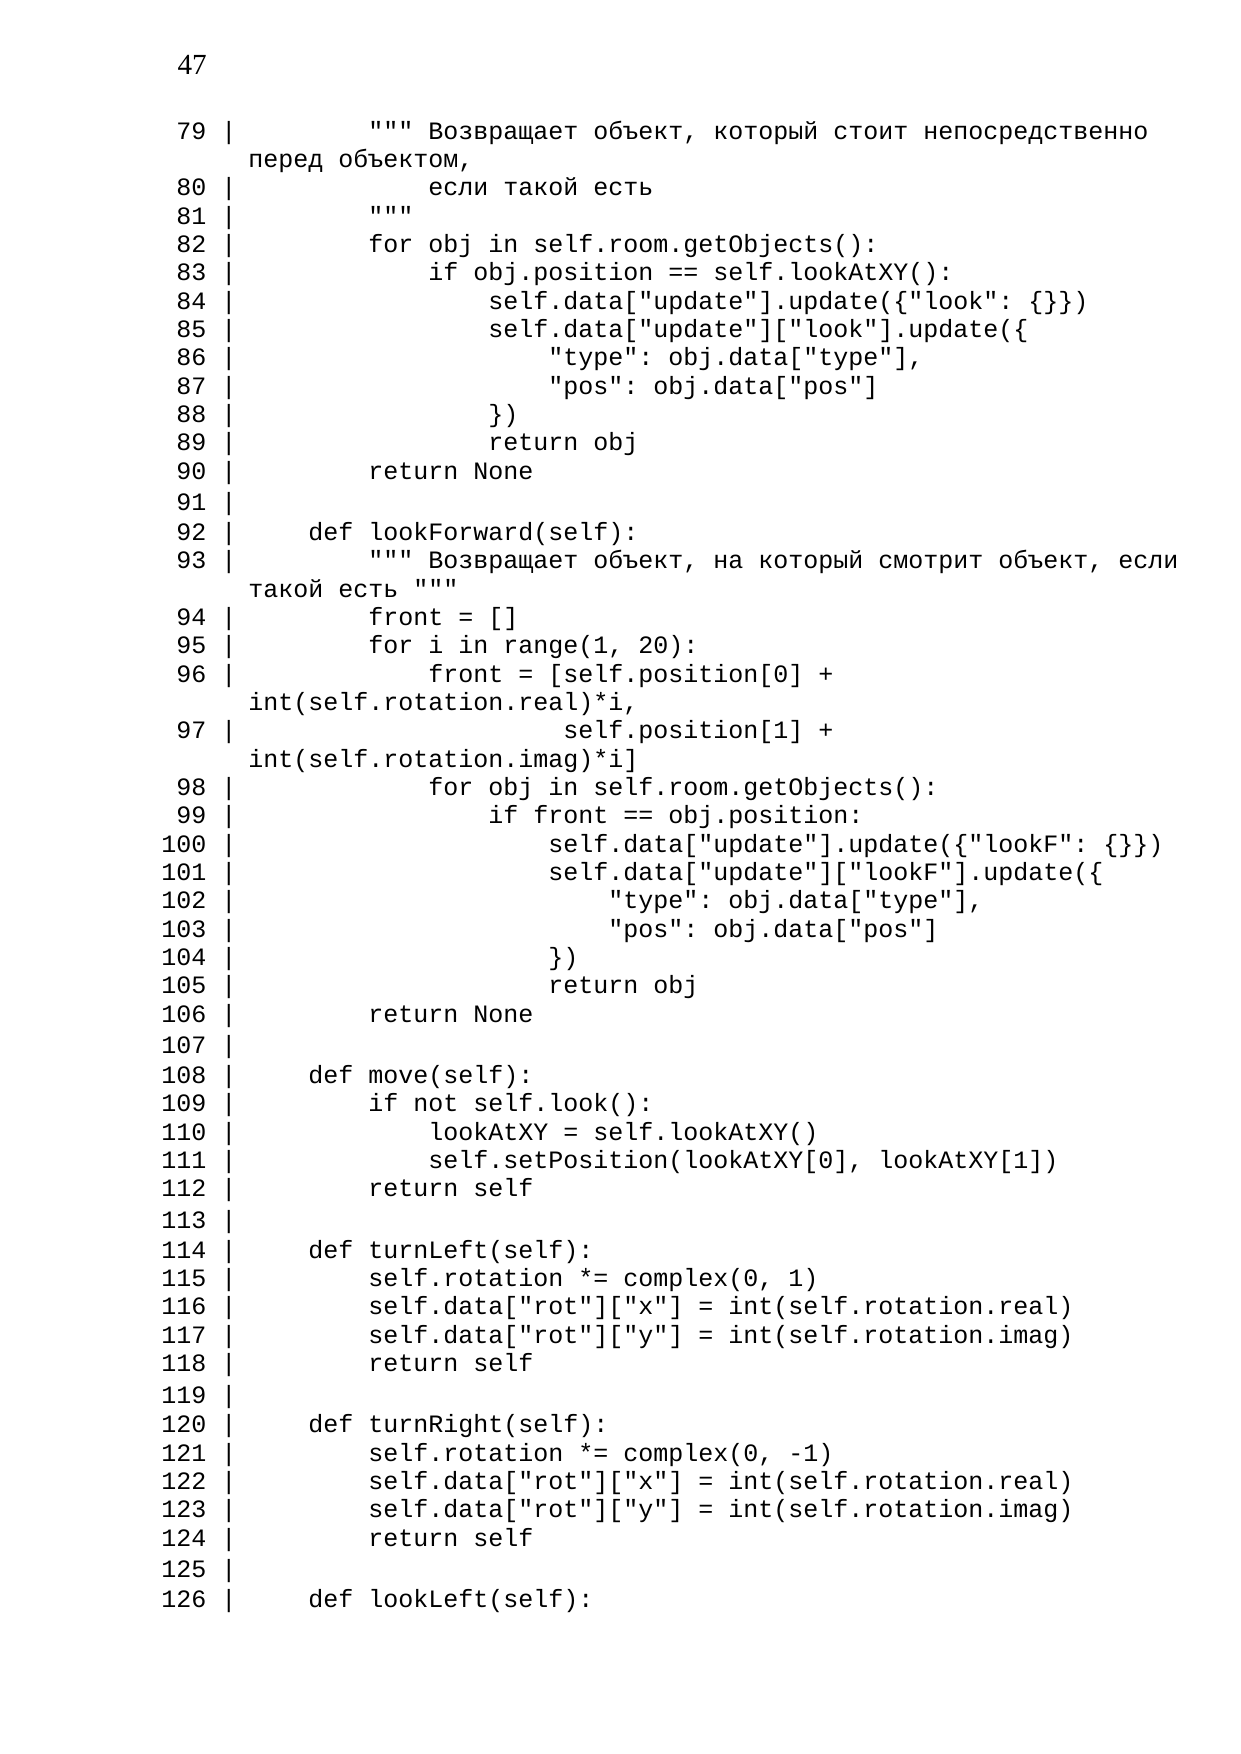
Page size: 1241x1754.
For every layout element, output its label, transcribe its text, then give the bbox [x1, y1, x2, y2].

list for i in range(1, 20): [236, 633, 1181, 661]
list self.rotation *= complex(0, -1) [236, 1440, 1181, 1469]
list front = [] [236, 604, 1181, 633]
list return self [236, 1351, 1181, 1379]
list "pos": obj.data["pos"] [236, 916, 1181, 944]
list def turnRight(self): [236, 1412, 1181, 1440]
list def lookLeft(self): [236, 1587, 1181, 1615]
list self.setPosition(lookAtXY[0], lookAtXY[1]) [236, 1148, 1181, 1176]
list """ Возвращает объект, на который смотрит объект, если такой есть """ [236, 548, 1181, 604]
list }) [236, 402, 1181, 430]
list return None [236, 458, 1181, 487]
list return obj [236, 430, 1181, 458]
list def turnLeft(self): [236, 1237, 1181, 1266]
list self.data["rot"]["y"] = int(self.rotation.imag) [236, 1322, 1181, 1351]
list front = [self.position[0] + int(self.rotation.real)*i, [236, 661, 1181, 718]
list return self [236, 1525, 1181, 1554]
list self.data["update"].update({"look": {}}) [236, 288, 1181, 317]
list return obj [236, 973, 1181, 1001]
list for obj in self.room.getObjects(): [236, 774, 1181, 803]
list """ Возвращает объект, который стоит непосредственно перед объектом, [236, 118, 1181, 175]
list """ [236, 203, 1181, 232]
list self.data["update"]["lookF"].update({ [236, 859, 1181, 888]
list def lookForward(self): [236, 519, 1181, 548]
list self.data["rot"]["x"] = int(self.rotation.real) [236, 1469, 1181, 1497]
list return self [236, 1176, 1181, 1204]
list "pos": obj.data["pos"] [236, 373, 1181, 402]
list if not self.look(): [236, 1091, 1181, 1119]
list self.data["update"]["look"].update({ [236, 317, 1181, 345]
list lookAtXY = self.lookAtXY() [236, 1119, 1181, 1148]
list если такой есть [236, 175, 1181, 203]
list for obj in self.room.getObjects(): [236, 232, 1181, 260]
list self.position[1] + int(self.rotation.imag)*i] [236, 718, 1181, 774]
list self.data["update"].update({"lookF": {}}) [236, 831, 1181, 859]
list self.data["rot"]["y"] = int(self.rotation.imag) [236, 1497, 1181, 1525]
list if front == obj.position: [236, 803, 1181, 831]
list "type": obj.data["type"], [236, 888, 1181, 916]
list }) [236, 944, 1181, 973]
list def move(self): [236, 1063, 1181, 1091]
list "type": obj.data["type"], [236, 345, 1181, 373]
list return None [236, 1001, 1181, 1029]
list self.rotation *= complex(0, 1) [236, 1266, 1181, 1294]
list self.data["rot"]["x"] = int(self.rotation.real) [236, 1294, 1181, 1322]
list if obj.position == self.lookAtXY(): [236, 260, 1181, 288]
